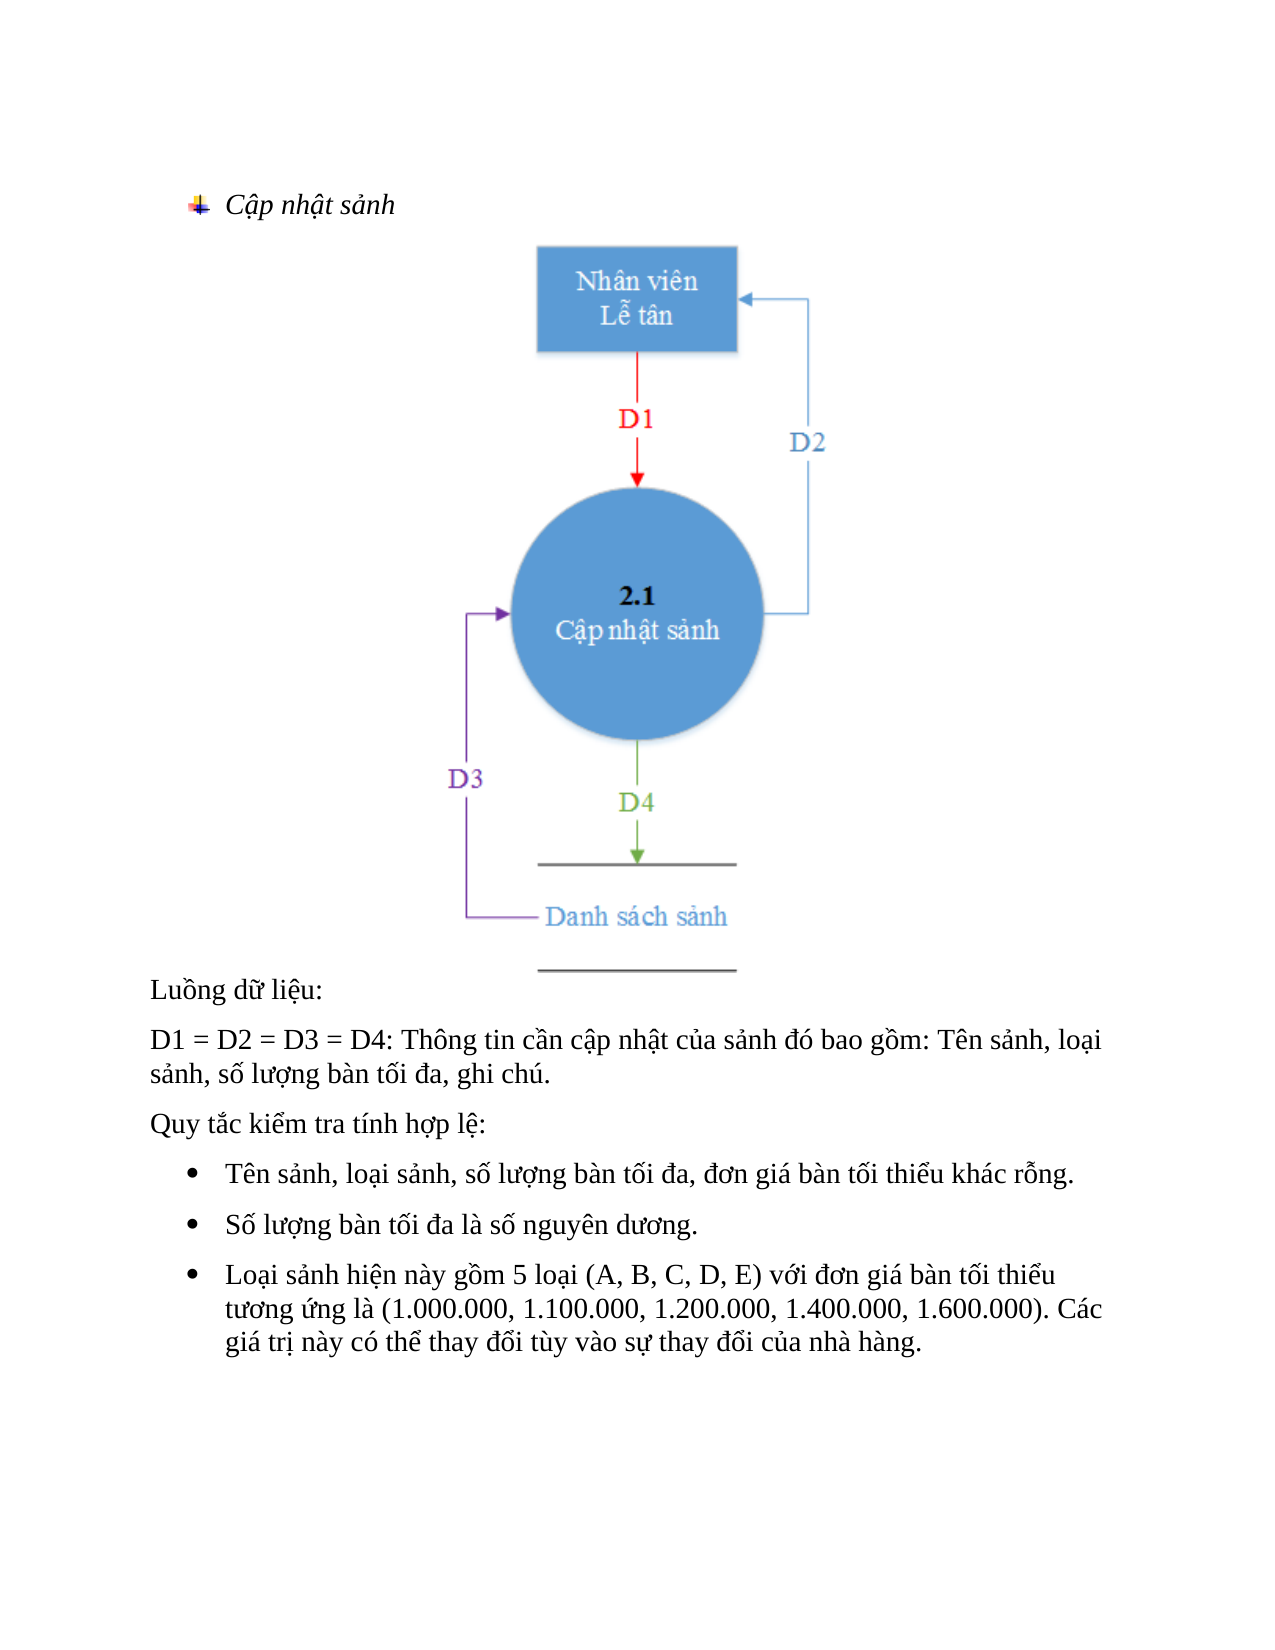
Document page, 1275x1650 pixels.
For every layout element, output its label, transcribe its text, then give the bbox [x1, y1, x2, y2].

list Số lượng bàn tối đa là số nguyên dương. [187, 1207, 1125, 1240]
list Tên sảnh, loại sảnh, số lượng bàn tối đa, đơn giá bàn tối thiểu khác rỗng. [187, 1156, 1125, 1190]
list Loại sảnh hiện này gồm 5 loại (A, B, C, D, E) với đơn giá bàn tối thiểu tương ứng là (1.000.000, 1.100.000, 1.200.000, 1.400.000, 1.600.000). Các giá trị này có thể thay đổi tùy vào sự thay đổi của nhà hàng. [187, 1257, 1125, 1358]
text Quy tắc kiểm tra tính hợp lệ: [150, 1106, 1125, 1140]
text D1 = D2 = D3 = D4: Thông tin cần cập nhật của sảnh đó bao gồm: Tên sảnh, loại sảnh, số lượng bàn tối đa, ghi chú. [150, 1022, 1125, 1089]
text Luồng dữ liệu: [150, 937, 1125, 1006]
subtitle Cập nhật sảnh [187, 187, 1125, 221]
